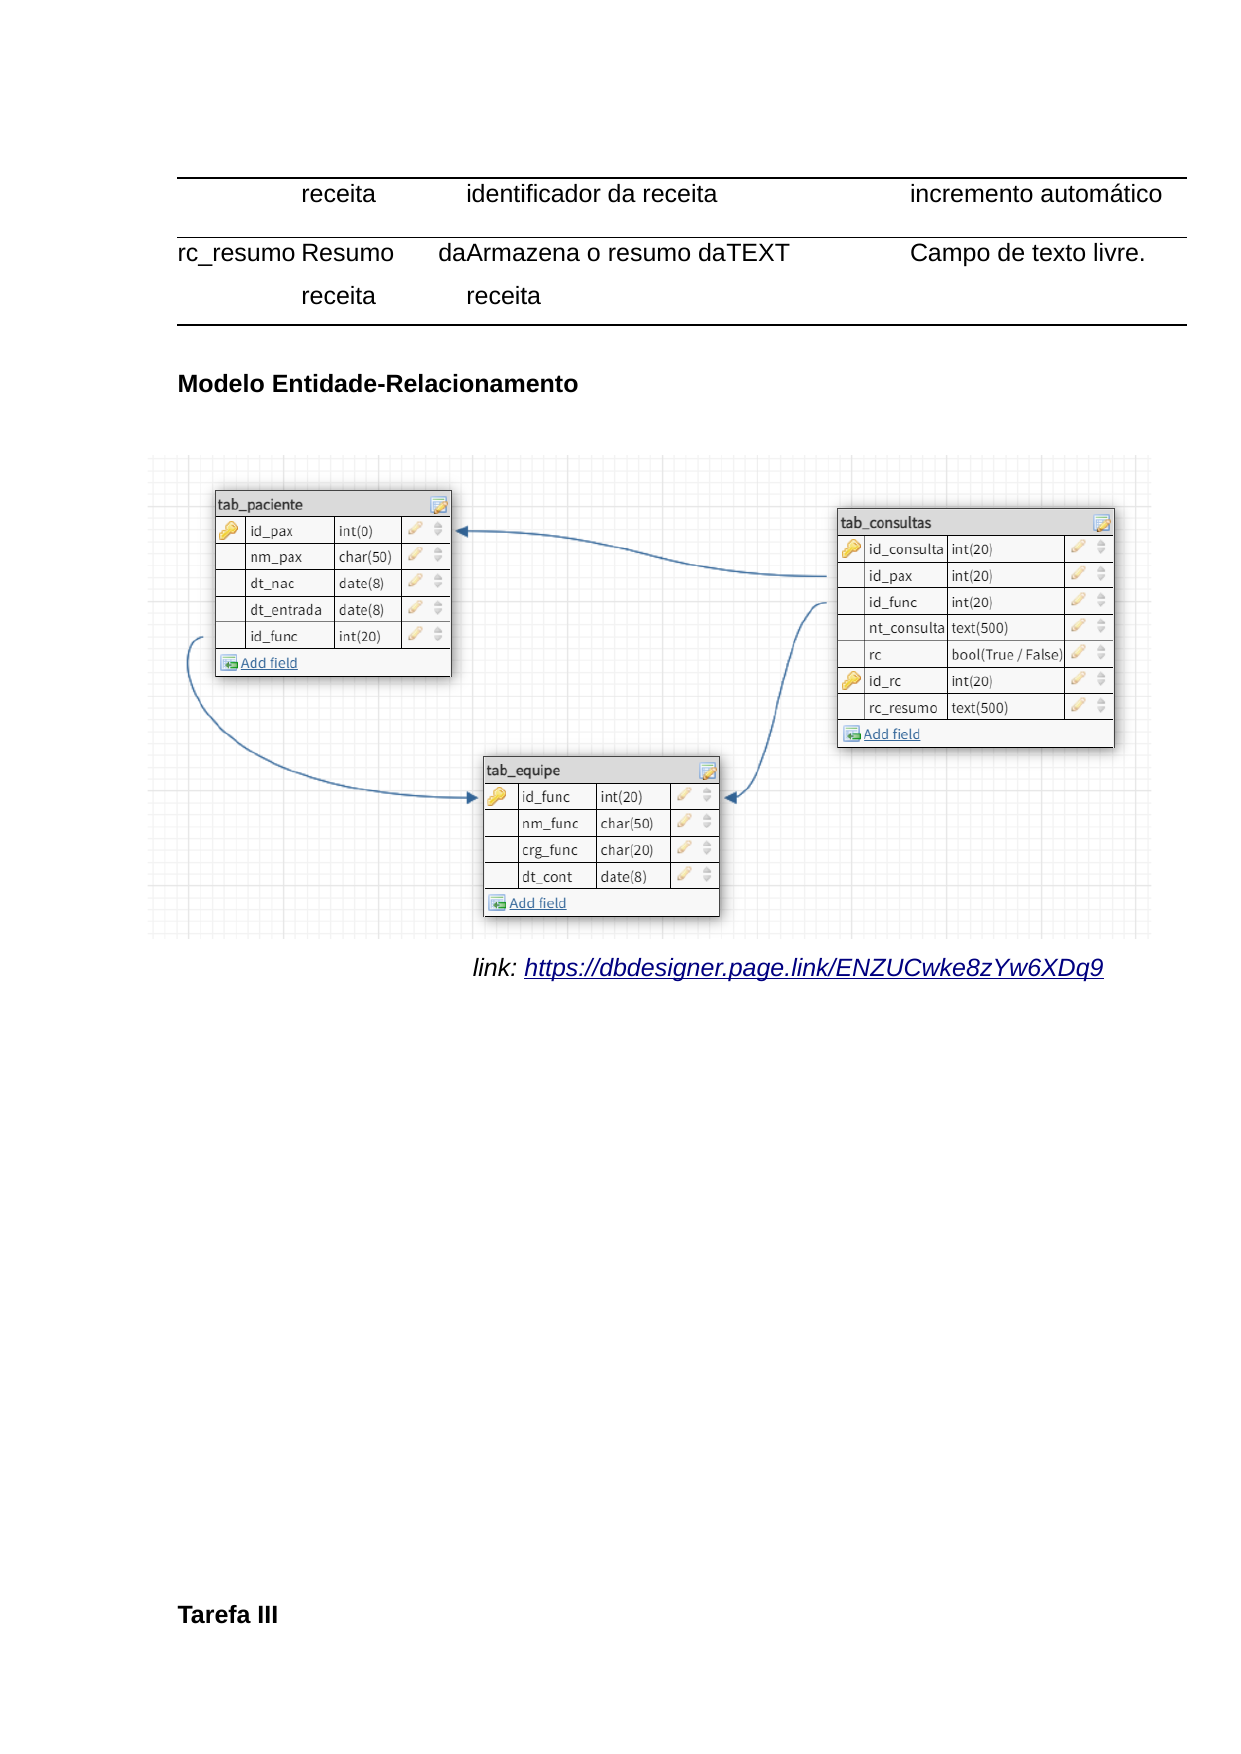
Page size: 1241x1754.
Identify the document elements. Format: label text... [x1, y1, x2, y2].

text Tarefa III [177, 1600, 1122, 1628]
table_cell [810, 238, 910, 324]
table_cell incremento automático [910, 179, 1187, 236]
table_cell Armazena o código identificador da receita [466, 179, 726, 236]
table_cell Código da receita [301, 179, 466, 236]
text link: https://dbdesigner.page.link/ENZUCwke8zYw6XDq9 [177, 939, 1122, 982]
table_cell [177, 179, 301, 236]
table_cell [810, 179, 910, 236]
text Modelo Entidade-Relacionamento [177, 369, 1122, 397]
table_cell TEXT [726, 238, 810, 324]
table_cell rc_resumo [177, 238, 301, 324]
table_cell Campo de texto livre. [910, 238, 1187, 324]
table_cell Resumo da receita [301, 238, 466, 324]
picture [147, 455, 1152, 939]
table_cell Armazena o resumo da receita [466, 238, 726, 324]
table_cell INT [726, 179, 810, 236]
